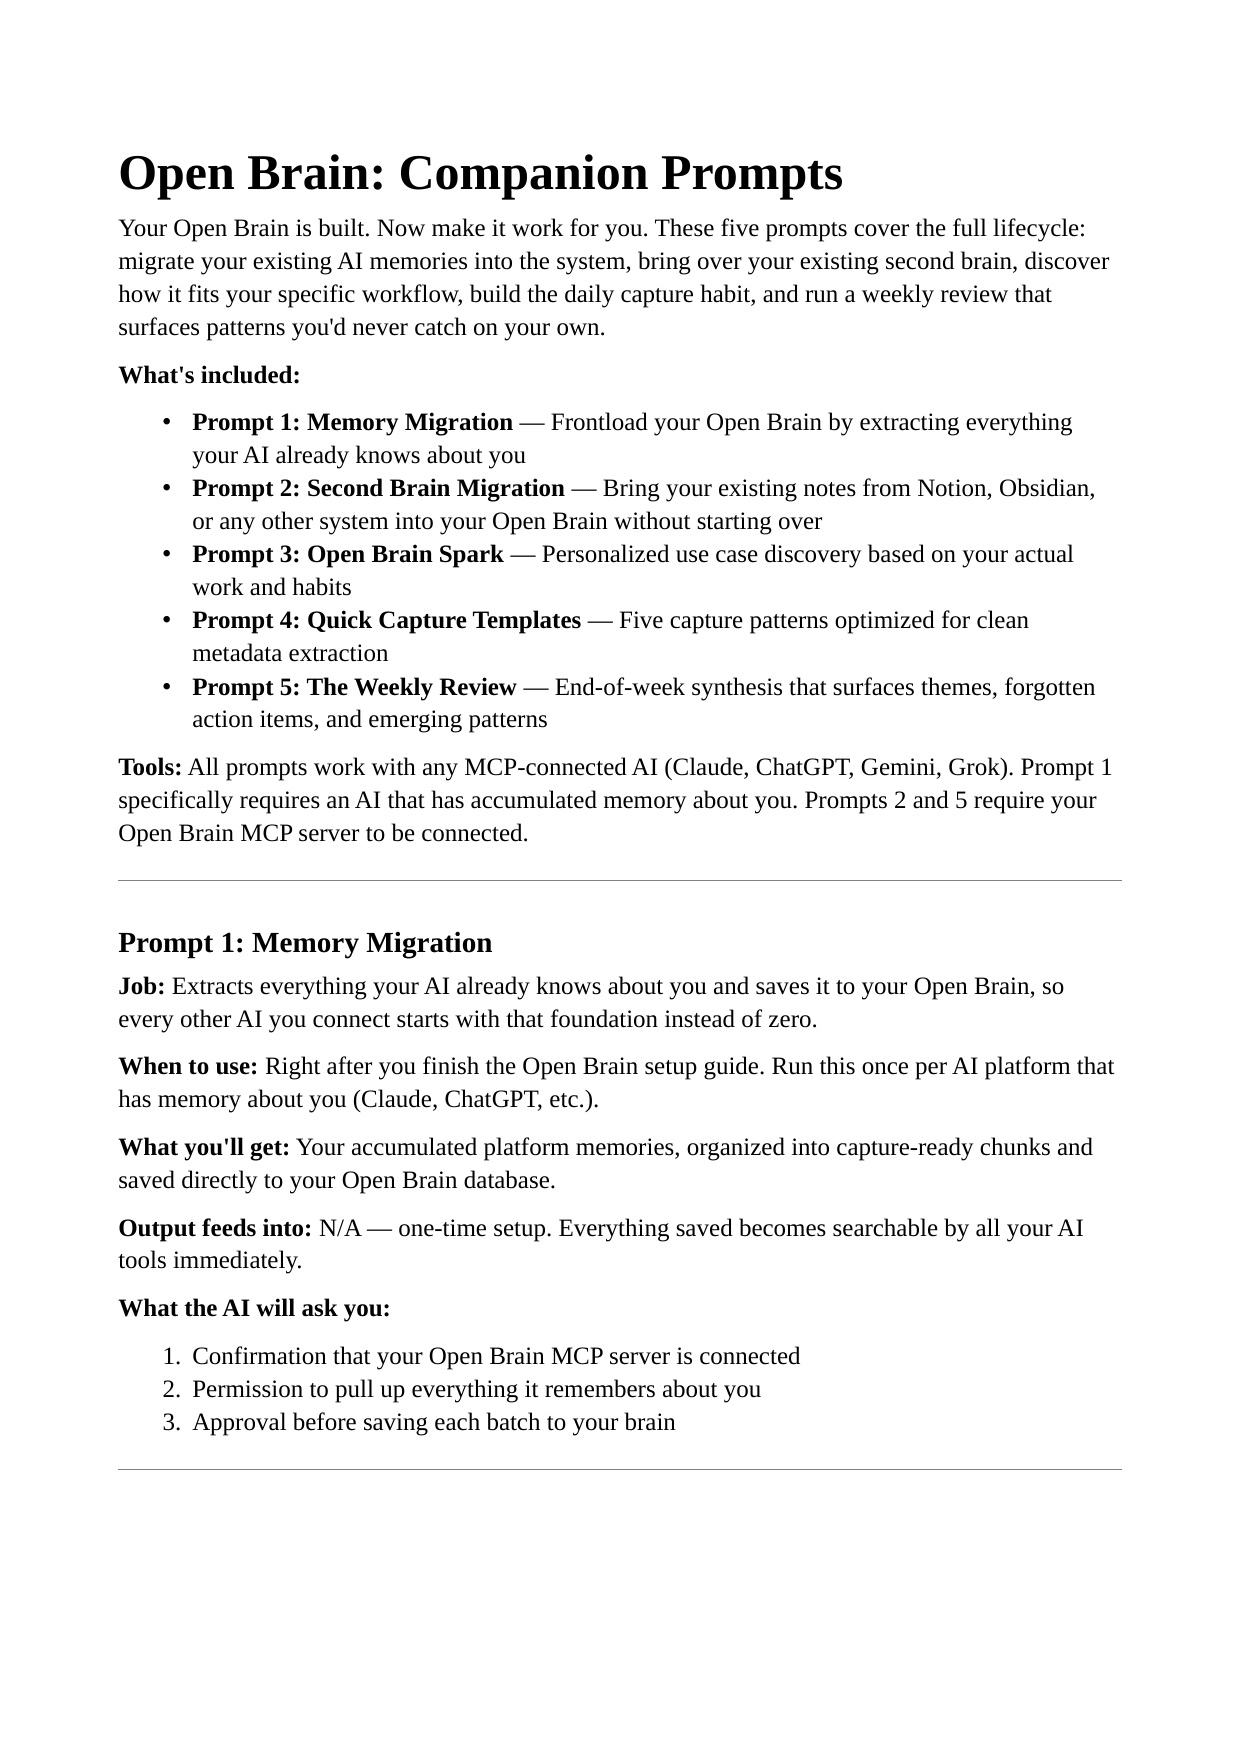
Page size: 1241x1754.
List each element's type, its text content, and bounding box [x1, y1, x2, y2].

text Output feeds into: N/A — one-time setup. Everything saved becomes searchable by all your AI tools immediately. [118, 1213, 1122, 1274]
text What the AI will ask you: [118, 1293, 1122, 1322]
list Prompt 2: Second Brain Migration — Bring your existing notes from Notion, Obsidian, or any other system into your Open Brain without starting over [162, 473, 1122, 535]
text Your Open Brain is built. Now make it work for you. These five prompts cover the full lifecycle: migrate your existing AI memories into the system, bring over your existing second brain, discover how it fits your specific workflow, build the daily capture habit, and run a weekly review that surfaces patterns you'd never catch on your own. [118, 213, 1122, 341]
list Permission to pull up everything it remembers about you [162, 1374, 1122, 1403]
list Prompt 4: Quick Capture Templates — Five capture patterns optimized for clean metadata extraction [162, 606, 1122, 667]
text When to use: Right after you finish the Open Brain setup guide. Run this once per AI platform that has memory about you (Claude, ChatGPT, etc.). [118, 1051, 1122, 1113]
list Prompt 5: The Weekly Review — End-of-week synthesis that surfaces themes, forgotten action items, and emerging patterns [162, 672, 1122, 733]
text What you'll get: Your accumulated platform memories, organized into capture-ready chunks and saved directly to your Open Brain database. [118, 1132, 1122, 1194]
list Prompt 1: Memory Migration — Frontload your Open Brain by extracting everything your AI already knows about you [162, 407, 1122, 469]
subtitle Open Brain: Companion Prompts [118, 143, 1122, 201]
list Prompt 3: Open Brain Spark — Personalized use case discovery based on your actual work and habits [162, 539, 1122, 601]
list Approval before saving each batch to your brain [162, 1407, 1122, 1436]
subtitle Prompt 1: Memory Migration [118, 925, 1122, 958]
text Tools: All prompts work with any MCP-connected AI (Claude, ChatGPT, Gemini, Grok). Prompt 1 specifically requires an AI that has accumulated memory about you. Prompts 2 and 5 require your Open Brain MCP server to be connected. [118, 752, 1122, 847]
text What's included: [118, 360, 1122, 388]
text Job: Extracts everything your AI already knows about you and saves it to your Open Brain, so every other AI you connect starts with that foundation instead of zero. [118, 971, 1122, 1032]
list Confirmation that your Open Brain MCP server is connected [162, 1341, 1122, 1369]
